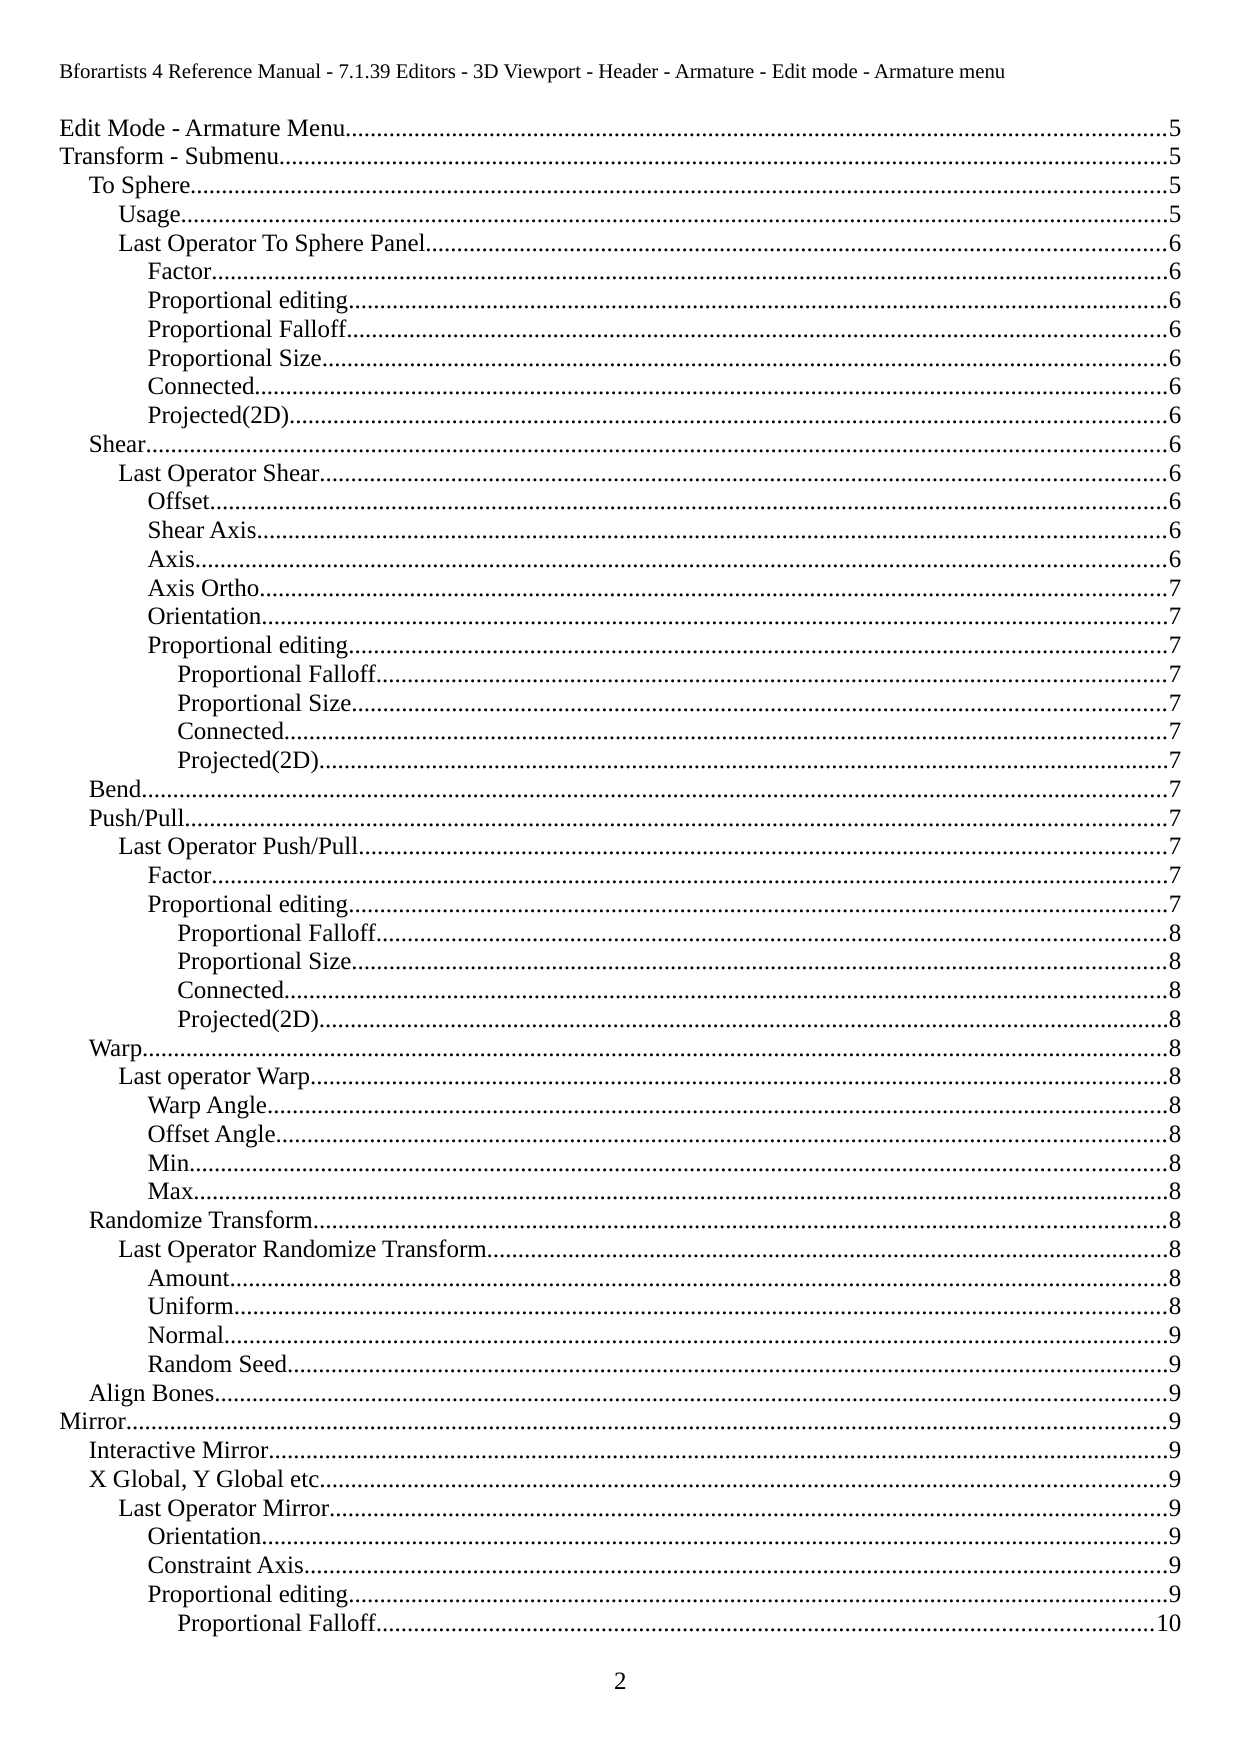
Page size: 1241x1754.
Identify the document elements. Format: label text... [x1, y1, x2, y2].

text Last Operator Shear 6 [118, 458, 1181, 486]
text Axis Ortho 7 [147, 573, 1181, 601]
text Proportional Size 8 [177, 946, 1181, 975]
text Shear Axis 6 [147, 515, 1181, 544]
text Transform - Submenu 5 [59, 141, 1181, 170]
text Factor 6 [147, 256, 1181, 285]
text Orientation 9 [147, 1521, 1181, 1550]
text Axis 6 [147, 544, 1181, 573]
text Min 8 [147, 1148, 1181, 1176]
text Proportional Size 7 [177, 688, 1181, 716]
text Last Operator Push/Pull 7 [118, 831, 1181, 860]
text Projected(2D) 7 [177, 745, 1181, 774]
text Push/Pull 7 [88, 803, 1181, 831]
text Mirror 9 [59, 1406, 1181, 1435]
text Proportional Size 6 [147, 343, 1181, 371]
text Projected(2D) 6 [147, 400, 1181, 429]
text Randomize Transform 8 [88, 1205, 1181, 1234]
text Orientation 7 [147, 601, 1181, 630]
text Connected 6 [147, 371, 1181, 400]
text Constraint Axis 9 [147, 1550, 1181, 1579]
text Connected 7 [177, 716, 1181, 745]
text Connected 8 [177, 975, 1181, 1004]
text Proportional Falloff 7 [177, 659, 1181, 688]
text Offset 6 [147, 486, 1181, 515]
text Proportional Falloff 10 [177, 1608, 1181, 1636]
text Random Seed 9 [147, 1349, 1181, 1378]
text Amount 8 [147, 1263, 1181, 1291]
text Usage 5 [118, 199, 1181, 228]
text Proportional Falloff 6 [147, 314, 1181, 343]
text Uniform 8 [147, 1291, 1181, 1320]
text Proportional editing 7 [147, 630, 1181, 659]
text Interactive Mirror 9 [88, 1435, 1181, 1464]
text To Sphere 5 [88, 170, 1181, 199]
text Shear 6 [88, 429, 1181, 458]
text Last operator Warp 8 [118, 1061, 1181, 1090]
text Proportional editing 9 [147, 1579, 1181, 1608]
text X Global, Y Global etc. 9 [88, 1464, 1181, 1493]
text Proportional editing 6 [147, 285, 1181, 314]
text Warp Angle 8 [147, 1090, 1181, 1119]
text Warp 8 [88, 1033, 1181, 1061]
text Bend 7 [88, 774, 1181, 803]
text Align Bones 9 [88, 1378, 1181, 1406]
text Last Operator Randomize Transform 8 [118, 1234, 1181, 1263]
text Proportional Falloff 8 [177, 918, 1181, 946]
text Edit Mode - Armature Menu 5 [59, 113, 1181, 141]
text Projected(2D) 8 [177, 1004, 1181, 1033]
text Last Operator To Sphere Panel 6 [118, 228, 1181, 256]
text Proportional editing 7 [147, 889, 1181, 918]
text Offset Angle 8 [147, 1119, 1181, 1148]
text Normal 9 [147, 1320, 1181, 1349]
text Factor 7 [147, 860, 1181, 889]
text Max 8 [147, 1176, 1181, 1205]
text Last Operator Mirror 9 [118, 1493, 1181, 1521]
